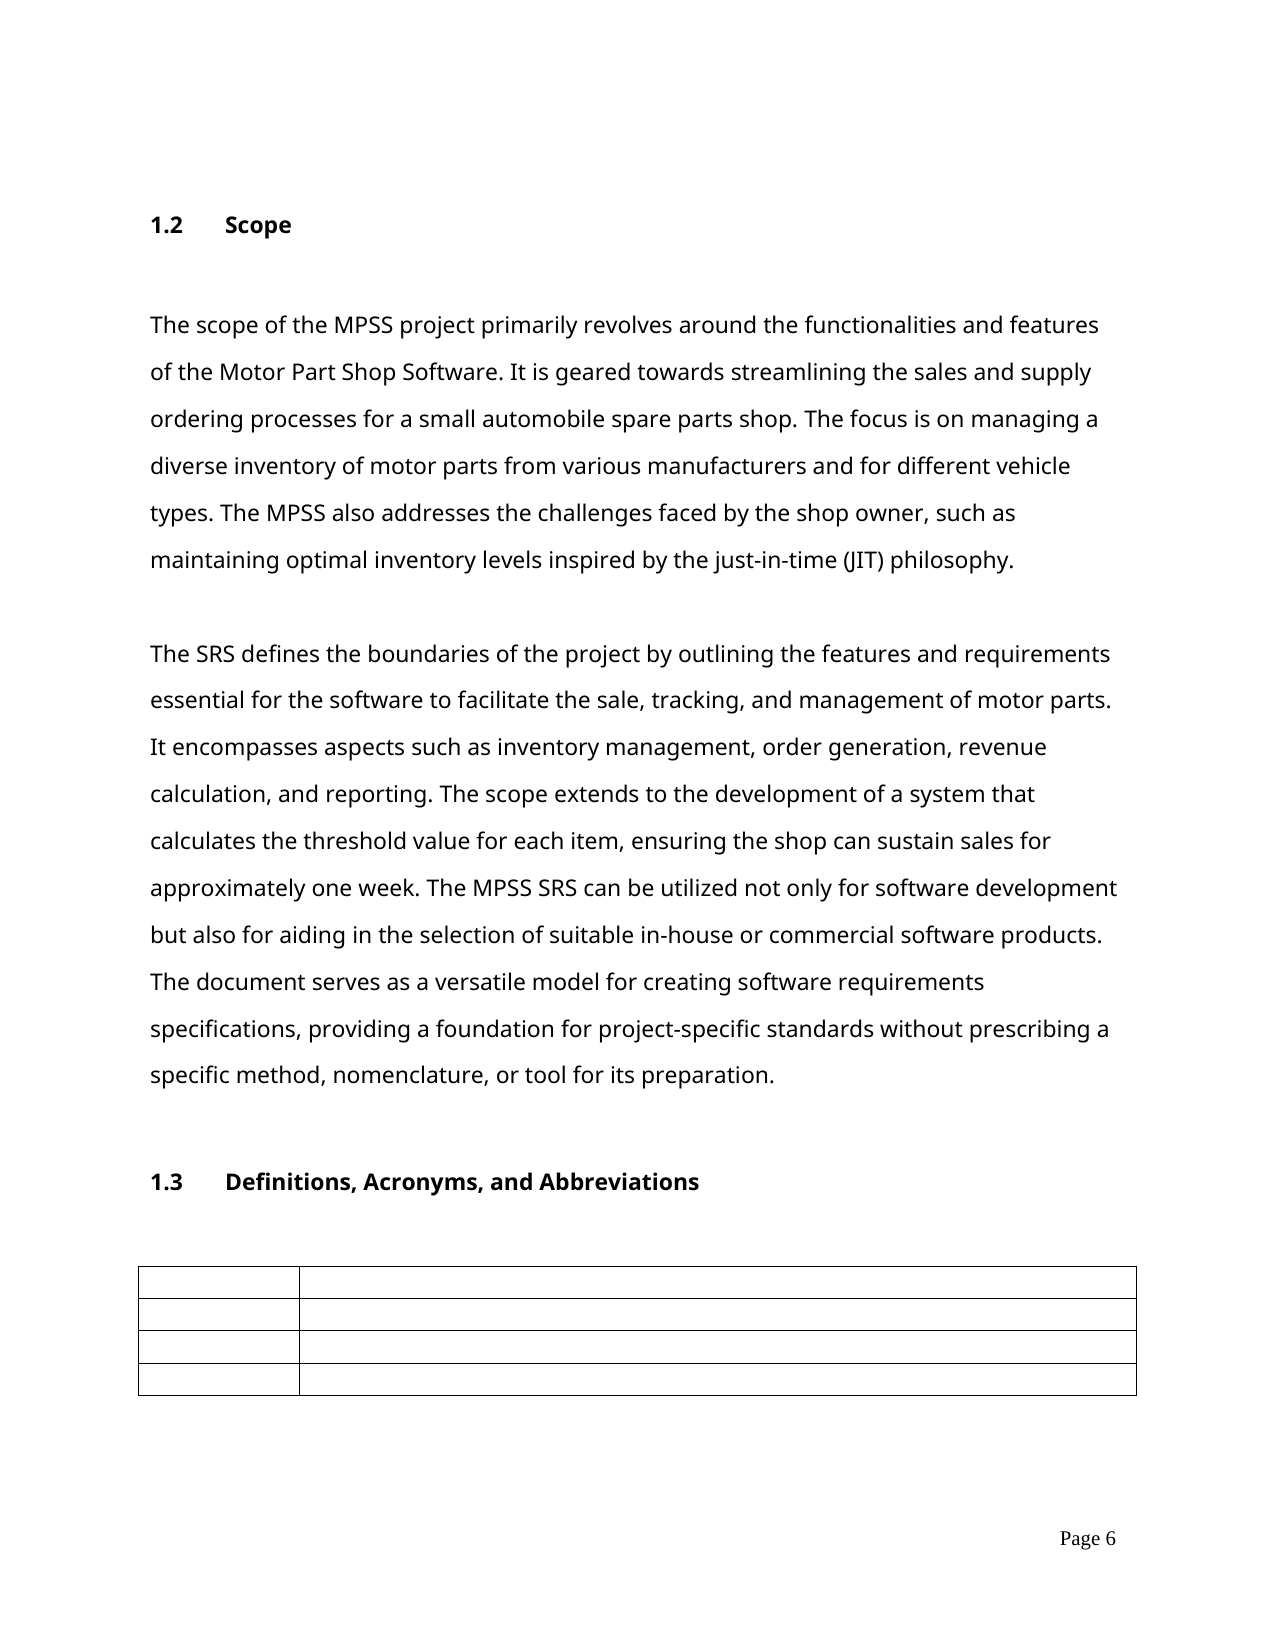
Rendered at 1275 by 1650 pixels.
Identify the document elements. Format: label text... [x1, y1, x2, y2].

table_cell [139, 1299, 299, 1330]
table_cell [300, 1299, 1136, 1330]
table_cell [139, 1331, 299, 1362]
subtitle Definitions, Acronyms, and Abbreviations [150, 1166, 1125, 1197]
text The SRS defines the boundaries of the project by outlining the features and requirements essential for the software to facilitate the sale, tracking, and management of motor parts. It encompasses aspects such as inventory management, order generation, revenue calculation, and reporting. The scope extends to the development of a system that calculates the threshold value for each item, ensuring the shop can sustain sales for approximately one week. The MPSS SRS can be utilized not only for software development but also for aiding in the selection of suitable in-house or commercial software products. The document serves as a versatile model for creating software requirements specifications, providing a foundation for project-specific standards without prescribing a specific method, nomenclature, or tool for its preparation. [150, 637, 1125, 1091]
table_cell [300, 1364, 1136, 1395]
subtitle Scope [150, 209, 1125, 241]
table_cell [300, 1331, 1136, 1362]
table_cell [139, 1364, 299, 1395]
table_header [300, 1267, 1136, 1298]
text The scope of the MPSS project primarily revolves around the functionalities and features of the Motor Part Shop Software. It is geared towards streamlining the sales and supply ordering processes for a small automobile spare parts shop. The focus is on managing a diverse inventory of motor parts from various manufacturers and for different vehicle types. The MPSS also addresses the challenges faced by the shop owner, such as maintaining optimal inventory levels inspired by the just-in-time (JIT) philosophy. [150, 309, 1125, 575]
table_header [139, 1267, 299, 1298]
